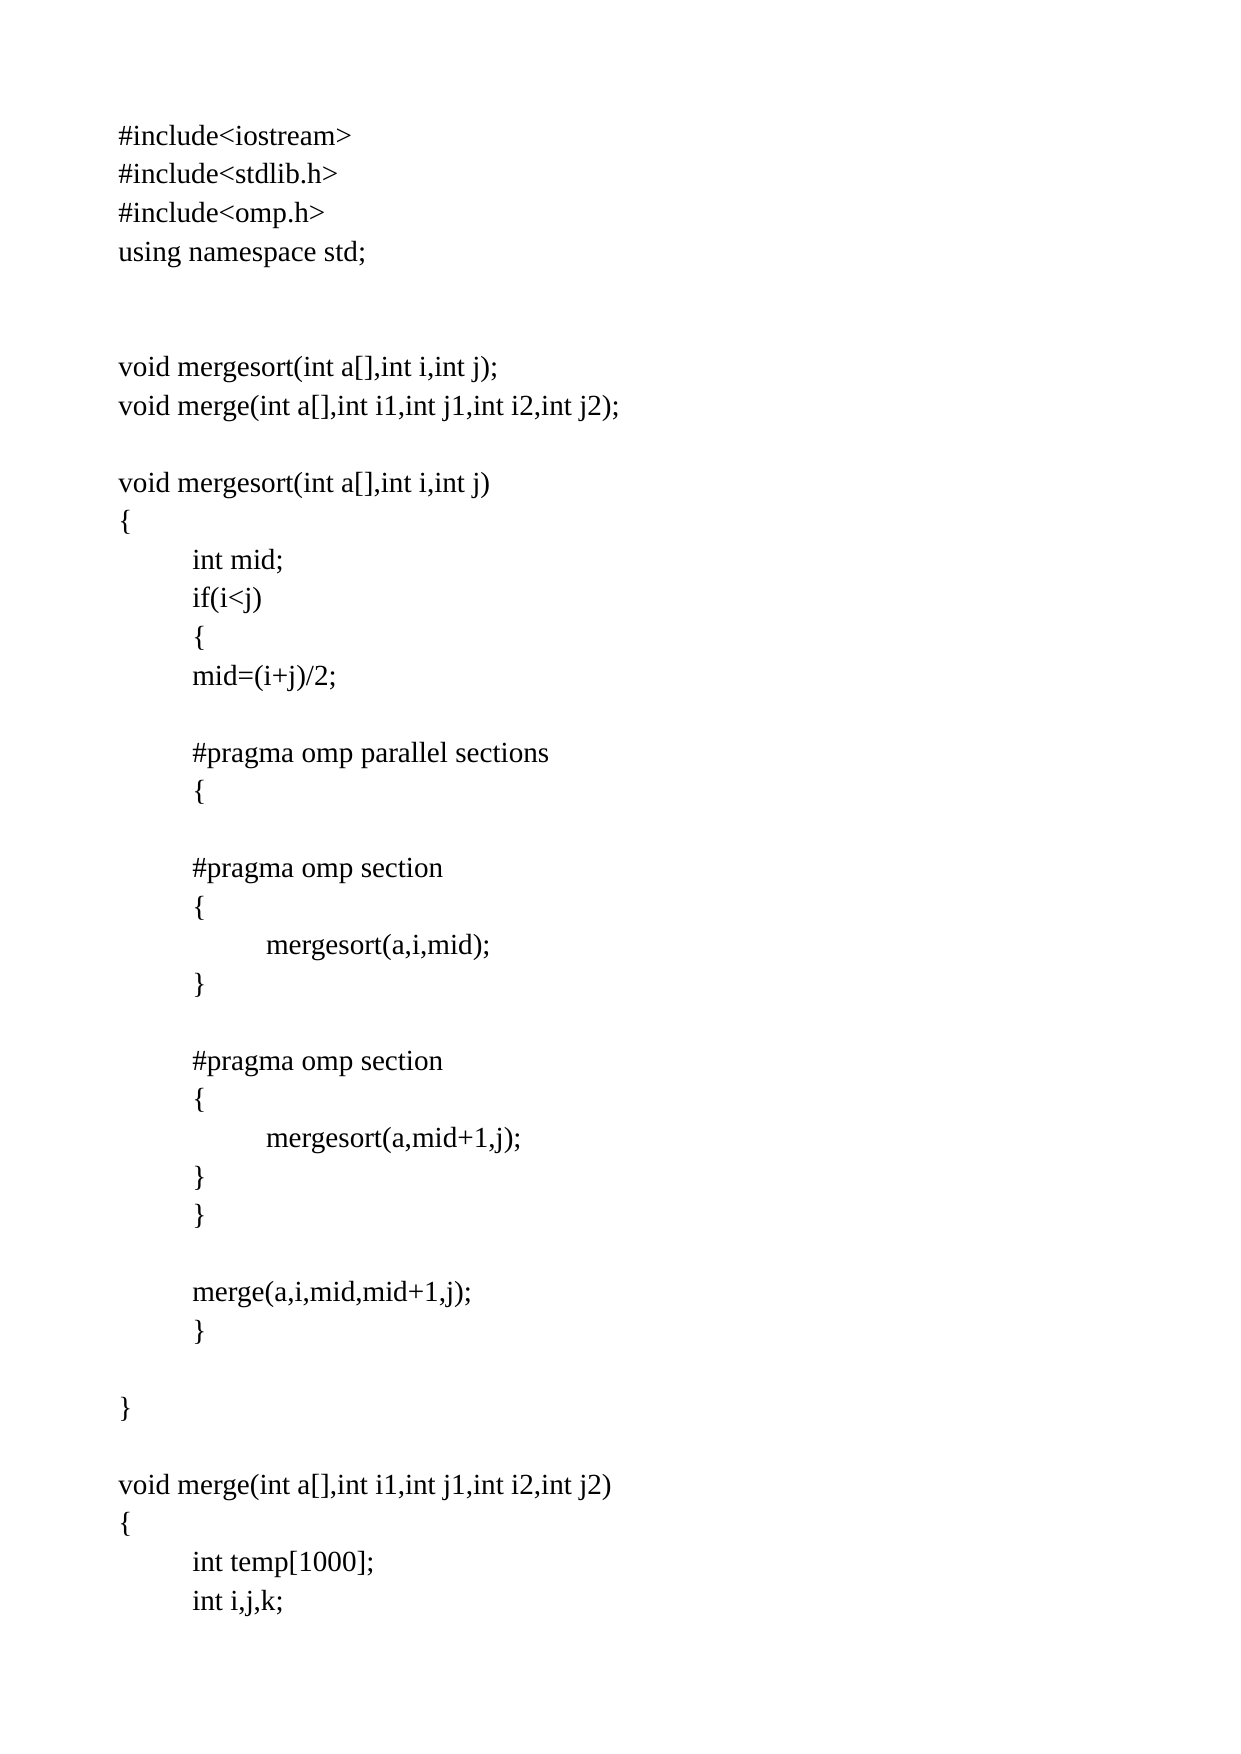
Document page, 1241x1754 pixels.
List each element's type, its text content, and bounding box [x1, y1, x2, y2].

text } [118, 1159, 1122, 1192]
text void merge(int a[],int i1,int j1,int i2,int j2) [118, 1467, 1122, 1501]
text } [118, 1390, 1122, 1423]
text #include<omp.h> [118, 195, 1122, 229]
text { [118, 773, 1122, 807]
text #pragma omp parallel sections [118, 735, 1122, 768]
text merge(a,i,mid,mid+1,j); [118, 1274, 1122, 1308]
text #pragma omp section [118, 1043, 1122, 1077]
text { [118, 1506, 1122, 1539]
text { [118, 889, 1122, 922]
text } [118, 1197, 1122, 1231]
text } [118, 966, 1122, 999]
text { [118, 1082, 1122, 1115]
text { [118, 503, 1122, 537]
text if(i<j) [118, 581, 1122, 614]
text mergesort(a,i,mid); [118, 927, 1122, 961]
text using namespace std; [118, 234, 1122, 267]
text void mergesort(int a[],int i,int j); [118, 349, 1122, 383]
text #include<iostream> [118, 118, 1122, 152]
text int i,j,k; [118, 1583, 1122, 1616]
text #pragma omp section [118, 850, 1122, 884]
text { [118, 619, 1122, 653]
text int mid; [118, 542, 1122, 576]
text } [118, 1313, 1122, 1346]
text void mergesort(int a[],int i,int j) [118, 465, 1122, 498]
text #include<stdlib.h> [118, 157, 1122, 190]
text mid=(i+j)/2; [118, 658, 1122, 691]
text void merge(int a[],int i1,int j1,int i2,int j2); [118, 388, 1122, 421]
text mergesort(a,mid+1,j); [118, 1120, 1122, 1154]
text int temp[1000]; [118, 1544, 1122, 1578]
